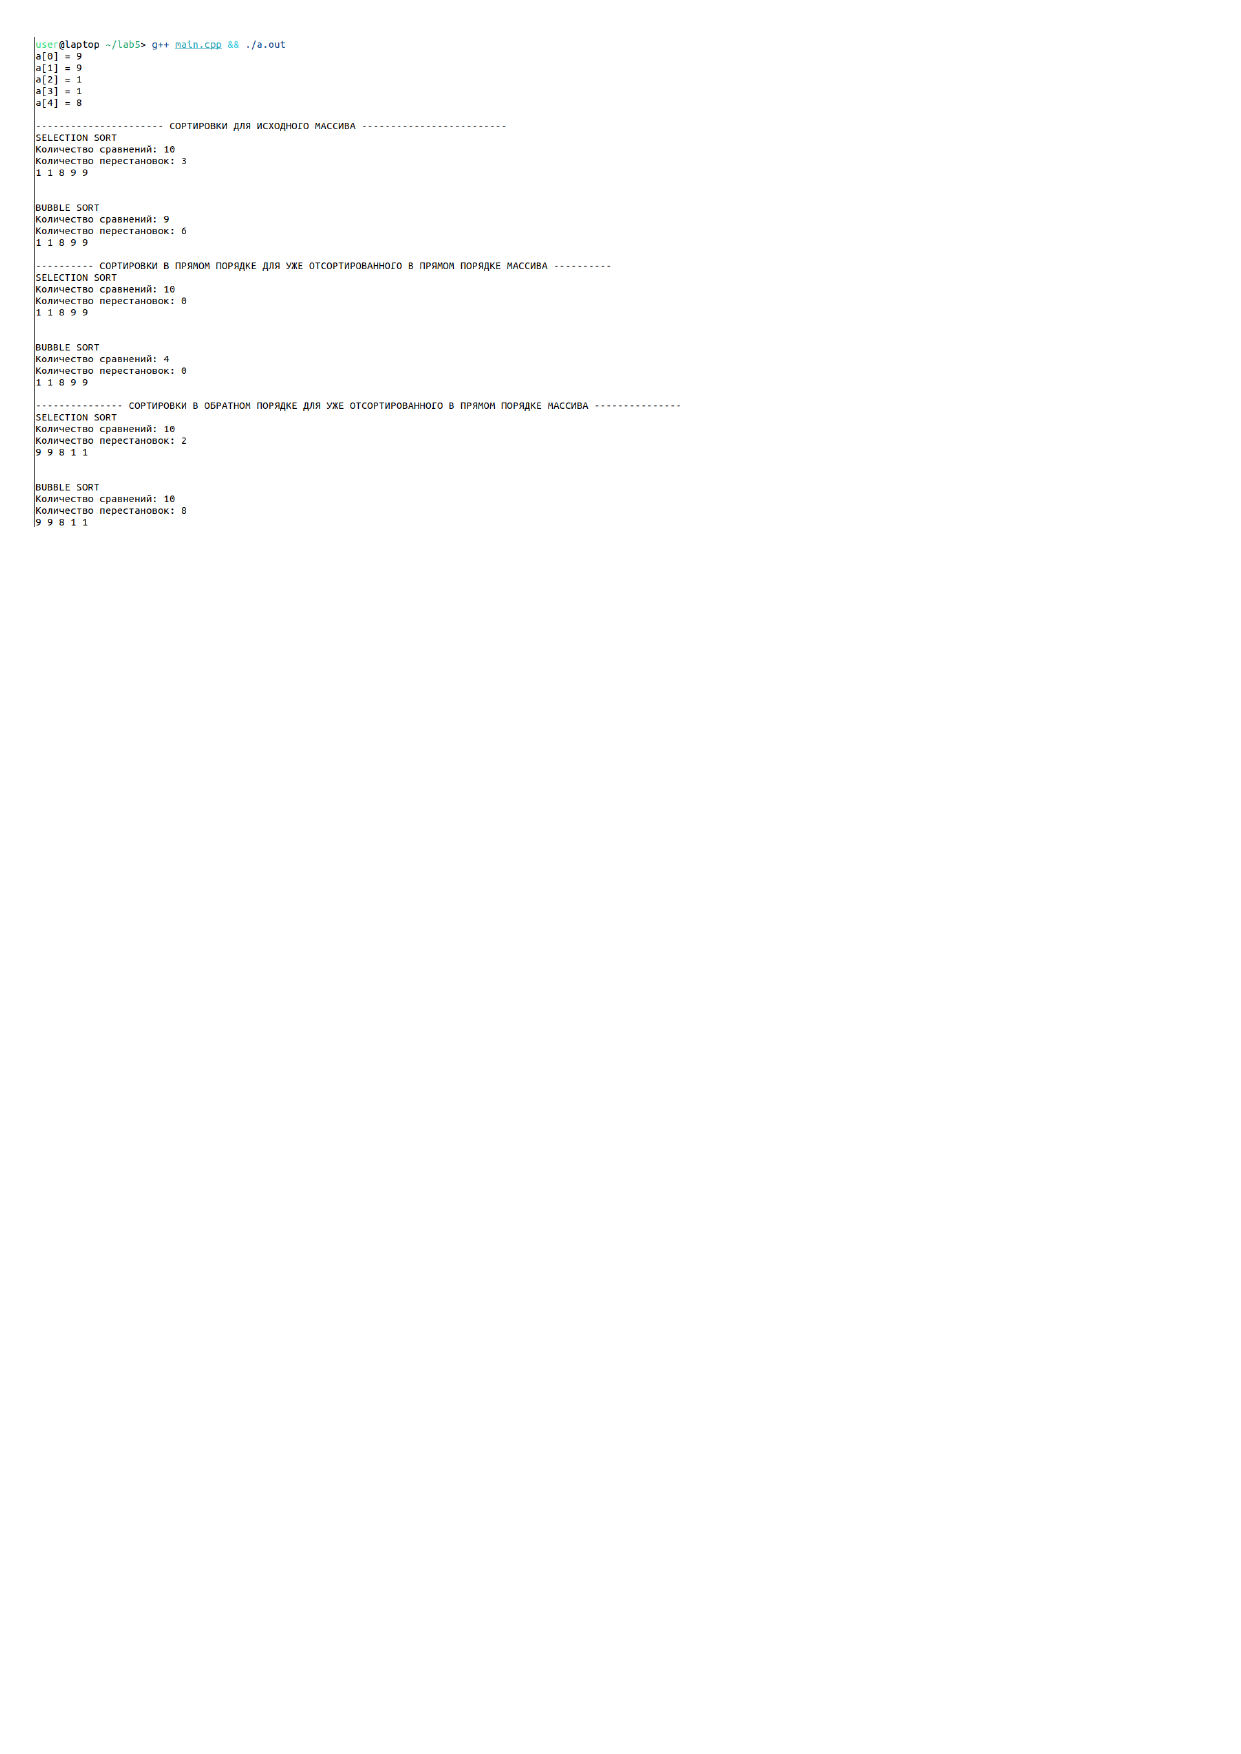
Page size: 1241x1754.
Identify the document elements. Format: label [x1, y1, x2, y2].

picture [34, 37, 689, 527]
